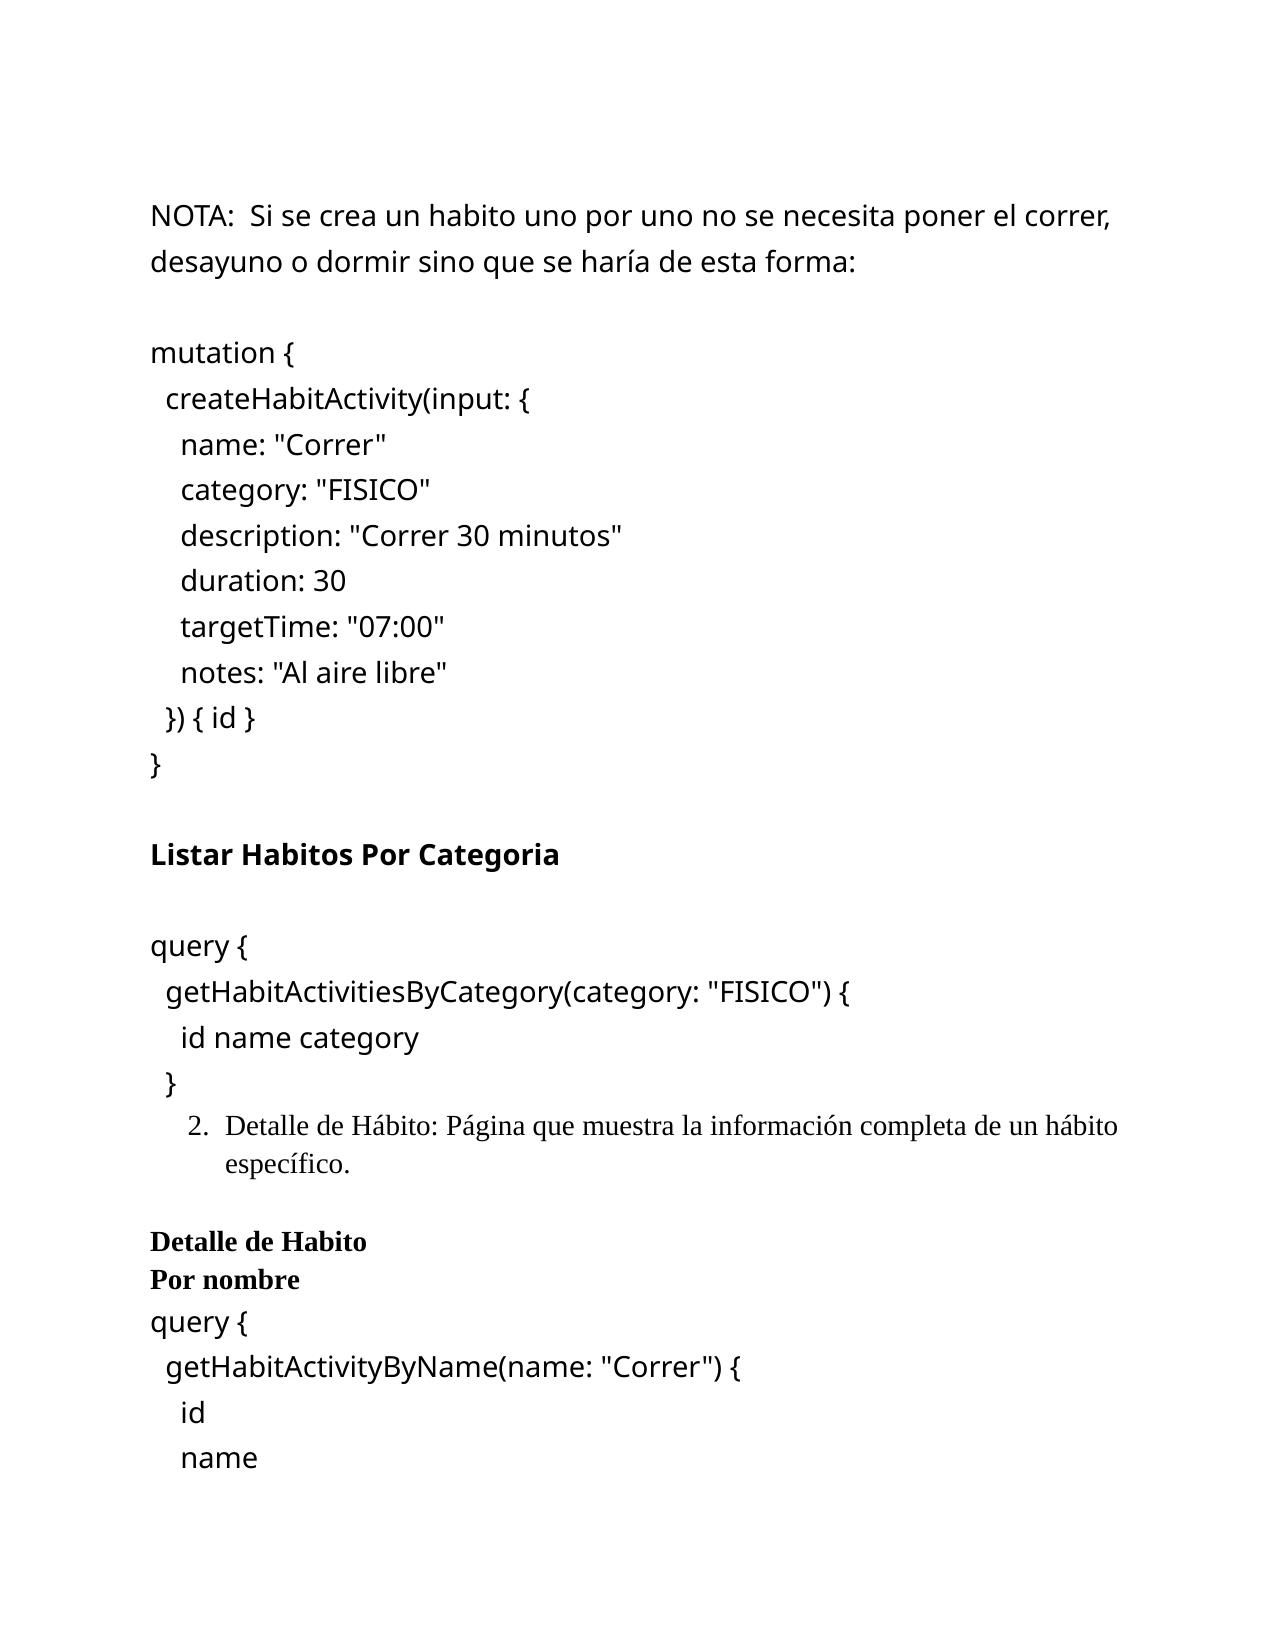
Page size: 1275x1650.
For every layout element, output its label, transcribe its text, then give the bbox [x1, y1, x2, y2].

text targetTime: "07:00" [150, 606, 1125, 646]
text query { [150, 926, 1125, 965]
text } [150, 1062, 1125, 1102]
text createHabitActivity(input: { [150, 378, 1125, 418]
text description: "Correr 30 minutos" [150, 515, 1125, 555]
text mutation { [150, 287, 1125, 372]
text NOTA: Si se crea un habito uno por uno no se necesita poner el correr, desayuno o dormir sino que se haría de esta forma: [150, 150, 1125, 281]
text }) { id } [150, 697, 1125, 737]
text Por nombre [150, 1262, 1125, 1296]
text name: "Correr" [150, 424, 1125, 463]
list Detalle de Hábito: Página que muestra la información completa de un hábito específico. [187, 1108, 1125, 1180]
text name [150, 1438, 1125, 1477]
text query { [150, 1301, 1125, 1341]
text category: "FISICO" [150, 469, 1125, 509]
text getHabitActivityByName(name: "Correr") { [150, 1346, 1125, 1386]
text getHabitActivitiesByCategory(category: "FISICO") { [150, 971, 1125, 1011]
text id name category [150, 1017, 1125, 1057]
text Detalle de Habito [150, 1224, 1125, 1257]
text notes: "Al aire libre" [150, 652, 1125, 692]
text Listar Habitos Por Categoria [150, 834, 1125, 874]
text duration: 30 [150, 561, 1125, 600]
text } [150, 743, 1125, 783]
text id [150, 1392, 1125, 1432]
